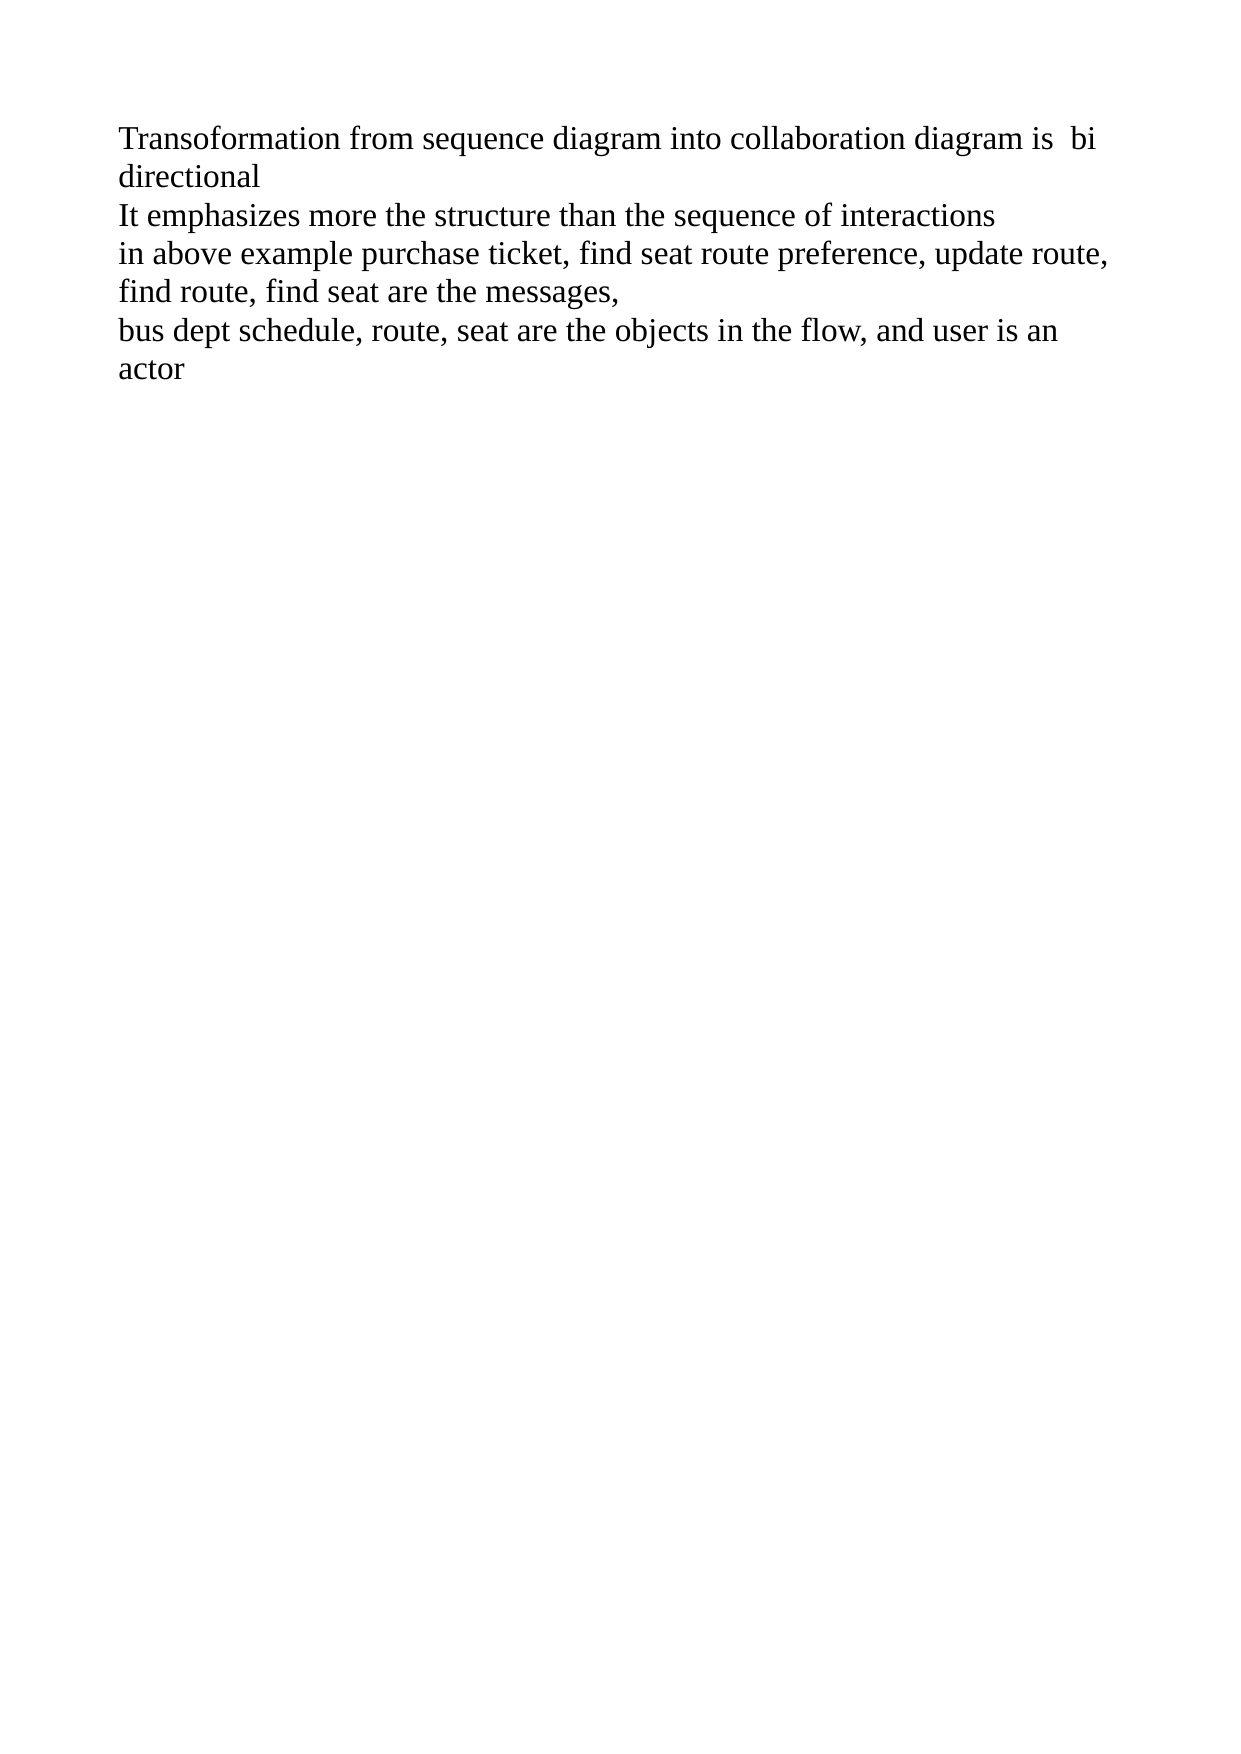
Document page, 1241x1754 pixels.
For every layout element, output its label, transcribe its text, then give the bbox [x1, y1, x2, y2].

text It emphasizes more the structure than the sequence of interactions [118, 195, 1122, 233]
text Transoformation from sequence diagram into collaboration diagram is bi directional [118, 118, 1122, 195]
text in above example purchase ticket, find seat route preference, update route, find route, find seat are the messages, [118, 233, 1122, 310]
text bus dept schedule, route, seat are the objects in the flow, and user is an actor [118, 310, 1122, 386]
